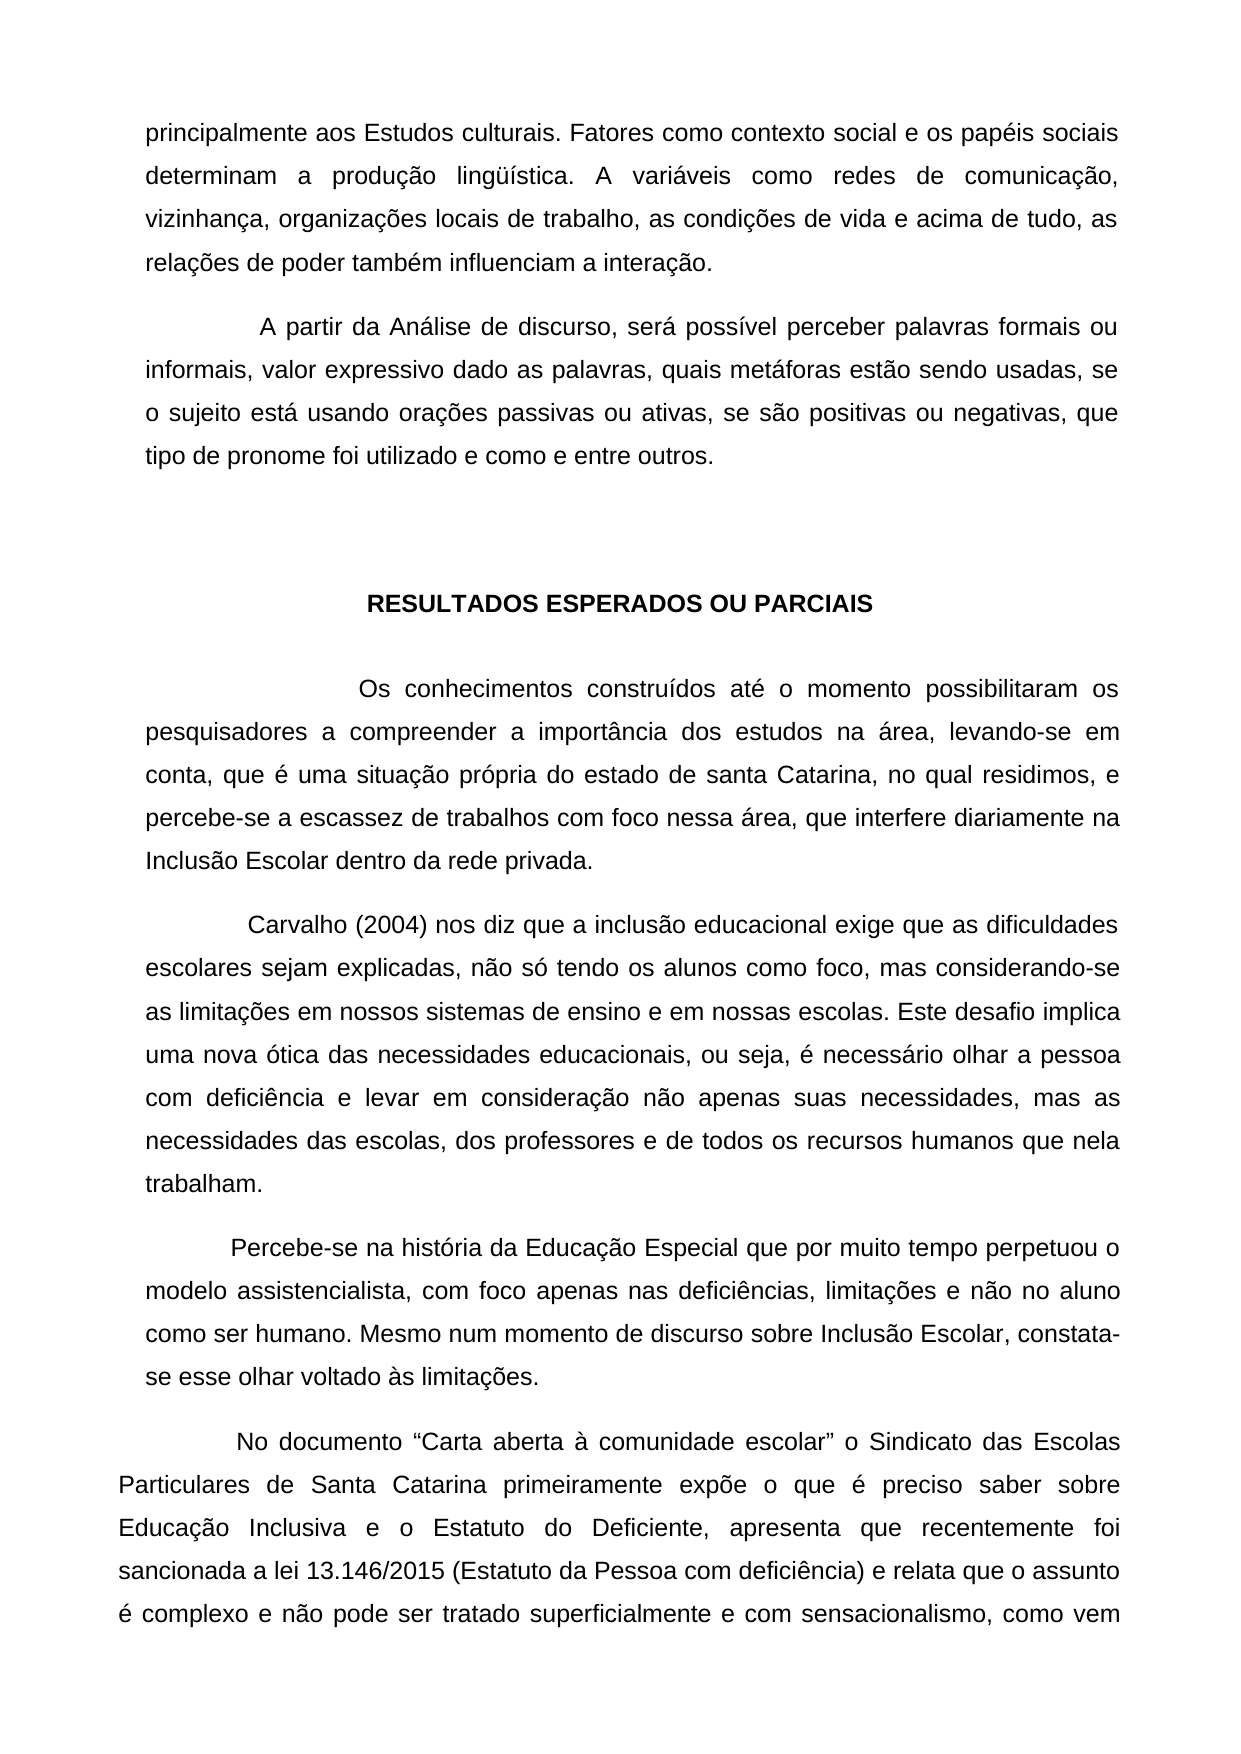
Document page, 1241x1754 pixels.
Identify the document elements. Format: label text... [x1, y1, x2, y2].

text Os conhecimentos construídos até o momento possibilitaram os pesquisadores a compreender a importância dos estudos na área, levando-se em conta, que é uma situação própria do estado de santa Catarina, no qual residimos, e percebe-se a escassez de trabalhos com foco nessa área, que interfere diariamente na Inclusão Escolar dentro da rede privada. [145, 674, 1122, 875]
text principalmente aos Estudos culturais. Fatores como contexto social e os papéis sociais determinam a produção lingüística. A variáveis como redes de comunicação, vizinhança, organizações locais de trabalho, as condições de vida e acima de tudo, as relações de poder também influenciam a interação. [145, 118, 1120, 276]
text Carvalho (2004) nos diz que a inclusão educacional exige que as dificuldades escolares sejam explicadas, não só tendo os alunos como foco, mas considerando-se as limitações em nossos sistemas de ensino e em nossas escolas. Este desafio implica uma nova ótica das necessidades educacionais, ou seja, é necessário olhar a pessoa com deficiência e levar em consideração não apenas suas necessidades, mas as necessidades das escolas, dos professores e de todos os recursos humanos que nela trabalham. [145, 910, 1122, 1198]
text No documento “Carta aberta à comunidade escolar” o Sindicato das Escolas Particulares de Santa Catarina primeiramente expõe o que é preciso saber sobre Educação Inclusiva e o Estatuto do Deficiente, apresenta que recentemente foi sancionada a lei 13.146/2015 (Estatuto da Pessoa com deficiência) e relata que o assunto é complexo e não pode ser tratado superficialmente e com sensacionalismo, como vem [118, 1427, 1122, 1628]
text Percebe-se na história da Educação Especial que por muito tempo perpetuou o modelo assistencialista, com foco apenas nas deficiências, limitações e não no aluno como ser humano. Mesmo num momento de discurso sobre Inclusão Escolar, constata-se esse olhar voltado às limitações. [145, 1233, 1122, 1392]
text RESULTADOS ESPERADOS OU PARCIAIS [118, 589, 1122, 617]
text A partir da Análise de discurso, será possível perceber palavras formais ou informais, valor expressivo dado as palavras, quais metáforas estão sendo usadas, se o sujeito está usando orações passivas ou ativas, se são positivas ou negativas, que tipo de pronome foi utilizado e como e entre outros. [145, 311, 1120, 469]
